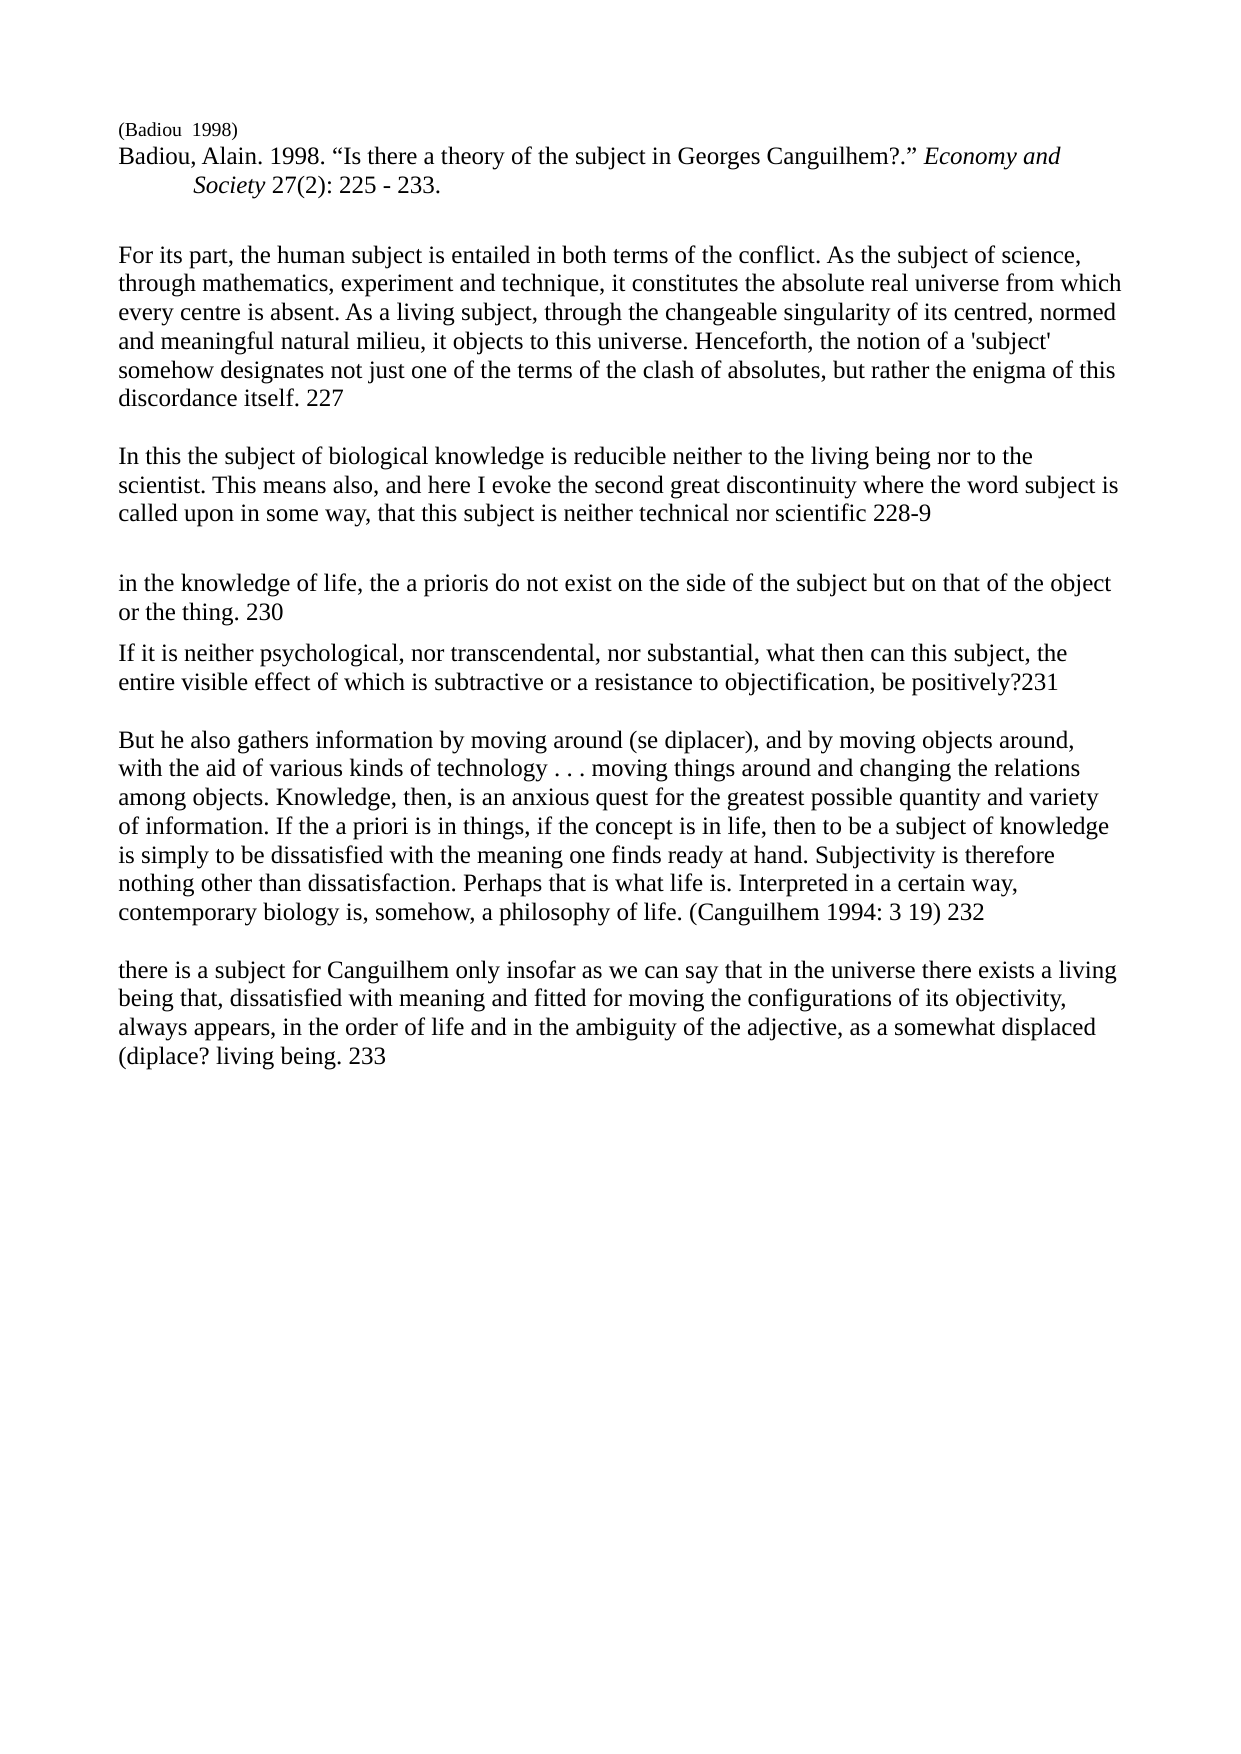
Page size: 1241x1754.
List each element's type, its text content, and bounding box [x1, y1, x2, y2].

text If it is neither psychological, nor transcendental, nor substantial, what then can this subject, the entire visible effect of which is subtractive or a resistance to objectification, be positively?231 [118, 638, 1122, 696]
text (Badiou 1998) [118, 118, 1122, 141]
text In this the subject of biological knowledge is reducible neither to the living being nor to the scientist. This means also, and here I evoke the second great discontinuity where the word subject is called upon in some way, that this subject is neither technical nor scientific 228-9 [118, 441, 1122, 527]
text But he also gathers information by moving around (se diplacer), and by moving objects around, with the aid of various kinds of technology . . . moving things around and changing the relations among objects. Knowledge, then, is an anxious quest for the greatest possible quantity and variety of information. If the a priori is in things, if the concept is in life, then to be a subject of knowledge is simply to be dissatisfied with the meaning one finds ready at hand. Subjectivity is therefore nothing other than dissatisfaction. Perhaps that is what life is. Interpreted in a certain way, contemporary biology is, somehow, a philosophy of life. (Canguilhem 1994: 3 19) 232 [118, 725, 1122, 926]
text there is a subject for Canguilhem only insofar as we can say that in the universe there exists a living being that, dissatisfied with meaning and fitted for moving the configurations of its objectivity, always appears, in the order of life and in the ambiguity of the adjective, as a somewhat displaced (diplace? living being. 233 [118, 955, 1122, 1070]
text Badiou, Alain. 1998. “Is there a theory of the subject in Georges Canguilhem?.” Economy and Society 27(2): 225 - 233. [118, 141, 1122, 198]
text in the knowledge of life, the a prioris do not exist on the side of the subject but on that of the object or the thing. 230 [118, 568, 1122, 626]
text For its part, the human subject is entailed in both terms of the conflict. As the subject of science, through mathematics, experiment and technique, it constitutes the absolute real universe from which every centre is absent. As a living subject, through the changeable singularity of its centred, normed and meaningful natural milieu, it objects to this universe. Henceforth, the notion of a 'subject' somehow designates not just one of the terms of the clash of absolutes, but rather the enigma of this discordance itself. 227 [118, 240, 1122, 412]
